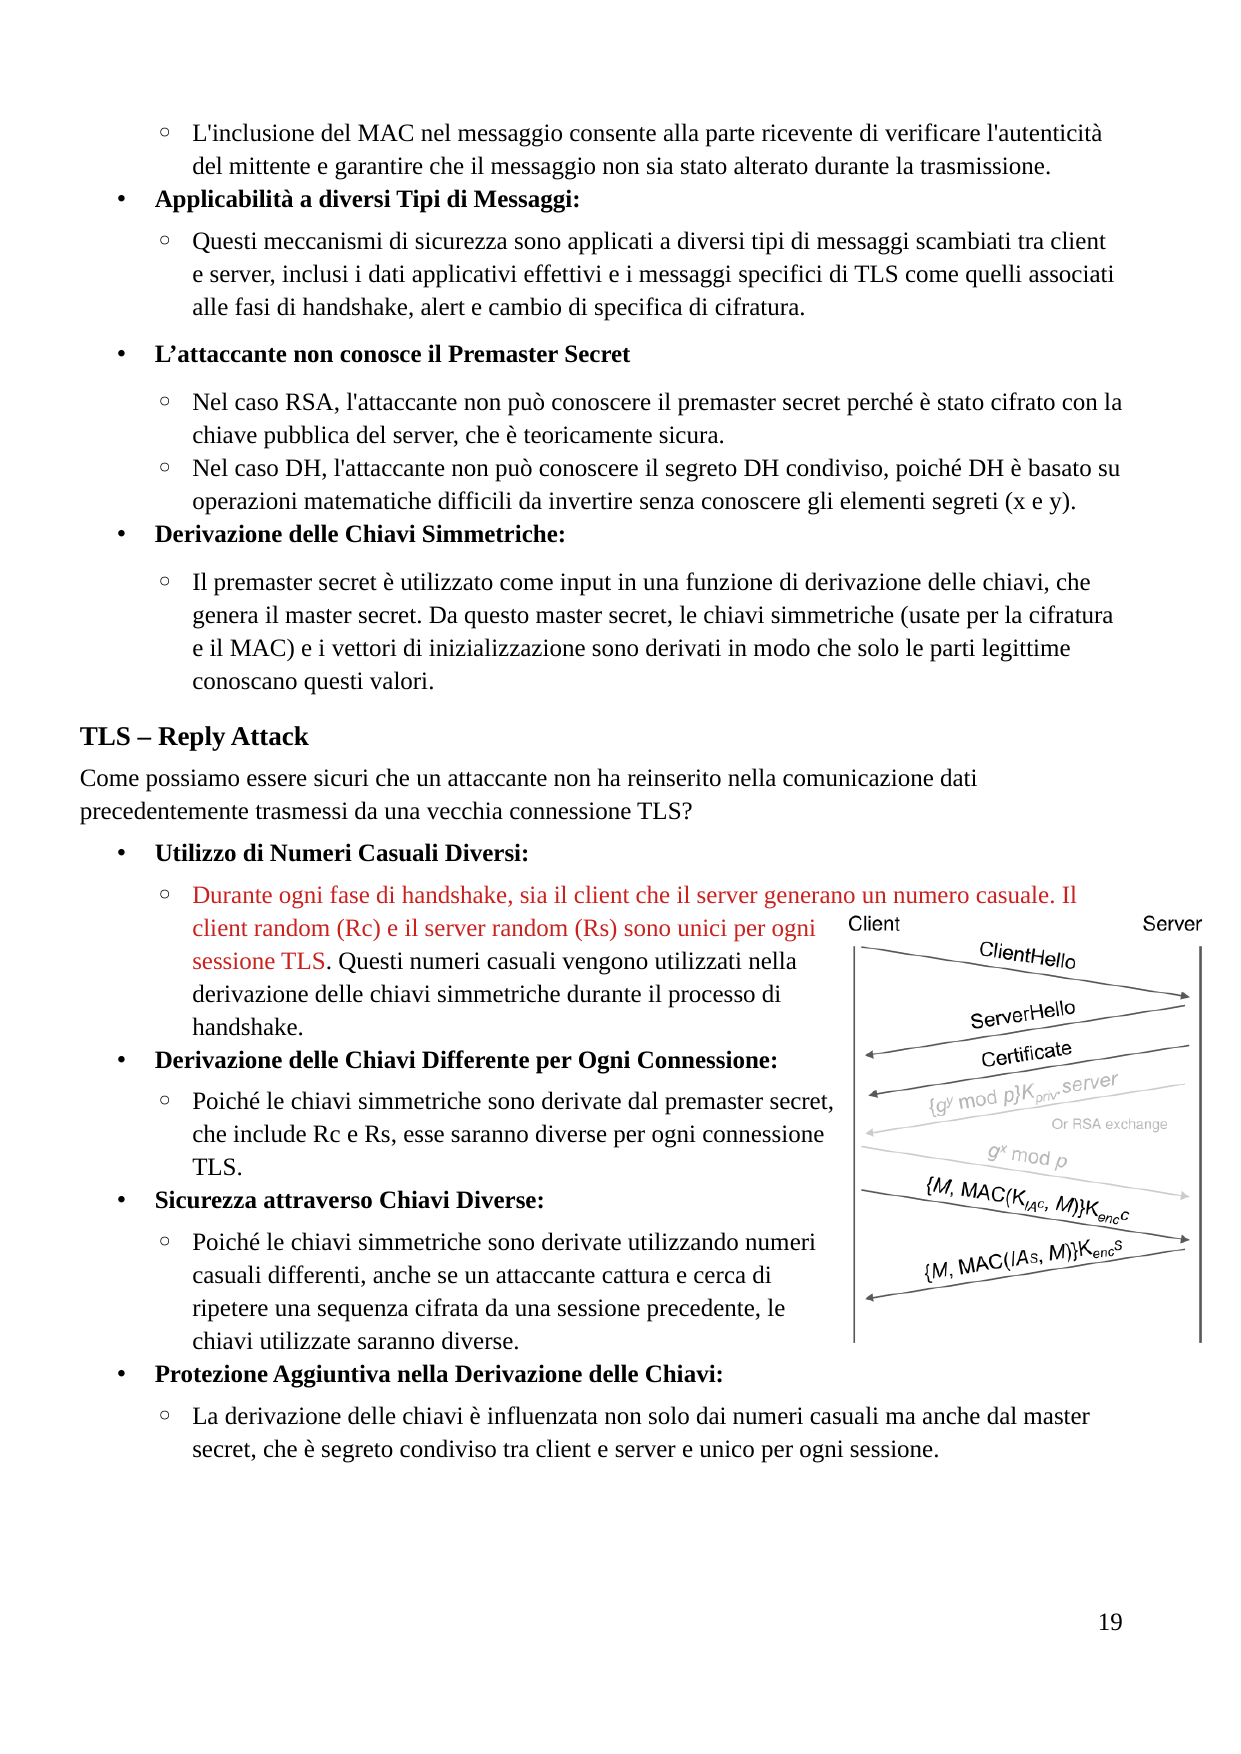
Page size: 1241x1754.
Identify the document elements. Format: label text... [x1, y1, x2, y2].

list Protezione Aggiuntiva nella Derivazione delle Chiavi: [117, 1359, 1122, 1388]
list Derivazione delle Chiavi Simmetriche: [117, 519, 1122, 548]
list Nel caso RSA, l'attaccante non può conoscere il premaster secret perché è stato cifrato con la chiave pubblica del server, che è teoricamente sicura. [154, 387, 1122, 449]
list Poiché le chiavi simmetriche sono derivate dal premaster secret, che include Rc e Rs, esse saranno diverse per ogni connessione TLS. [154, 1086, 842, 1181]
list Poiché le chiavi simmetriche sono derivate utilizzando numeri casuali differenti, anche se un attaccante cattura e cerca di ripetere una sequenza cifrata da una sessione precedente, le chiavi utilizzate saranno diverse. [154, 1227, 1122, 1355]
text Come possiamo essere sicuri che un attaccante non ha reinserito nella comunicazione dati precedentemente trasmessi da una vecchia connessione TLS? [79, 763, 1122, 825]
subtitle TLS – Reply Attack [79, 720, 1122, 751]
list L'inclusione del MAC nel messaggio consente alla parte ricevente di verificare l'autenticità del mittente e garantire che il messaggio non sia stato alterato durante la trasmissione. [154, 118, 1122, 180]
list Durante ogni fase di handshake, sia il client che il server generano un numero casuale. Il client random (Rc) e il server random (Rs) sono unici per ogni sessione TLS. Questi numeri casuali vengono utilizzati nella derivazione delle chiavi simmetriche durante il processo di handshake. [154, 880, 1122, 1041]
list Applicabilità a diversi Tipi di Messaggi: [117, 184, 1122, 213]
list Derivazione delle Chiavi Differente per Ogni Connessione: [117, 1045, 842, 1073]
list Sicurezza attraverso Chiavi Diverse: [117, 1186, 842, 1214]
list La derivazione delle chiavi è influenzata non solo dai numeri casuali ma anche dal master secret, che è segreto condiviso tra client e server e unico per ogni sessione. [154, 1401, 1122, 1463]
list Utilizzo di Numeri Casuali Diversi: [117, 838, 1122, 867]
list Nel caso DH, l'attaccante non può conoscere il segreto DH condiviso, poiché DH è basato su operazioni matematiche difficili da invertire senza conoscere gli elementi segreti (x e y). [154, 453, 1122, 515]
list Il premaster secret è utilizzato come input in una funzione di derivazione delle chiavi, che genera il master secret. Da questo master secret, le chiavi simmetriche (usate per la cifratura e il MAC) e i vettori di inizializzazione sono derivati in modo che solo le parti legittime conoscano questi valori. [154, 567, 1122, 694]
list L’attaccante non conosce il Premaster Secret [117, 339, 1122, 368]
picture [842, 912, 1209, 1349]
list Questi meccanismi di sicurezza sono applicati a diversi tipi di messaggi scambiati tra client e server, inclusi i dati applicativi effettivi e i messaggi specifici di TLS come quelli associati alle fasi di handshake, alert e cambio di specifica di cifratura. [154, 226, 1122, 321]
